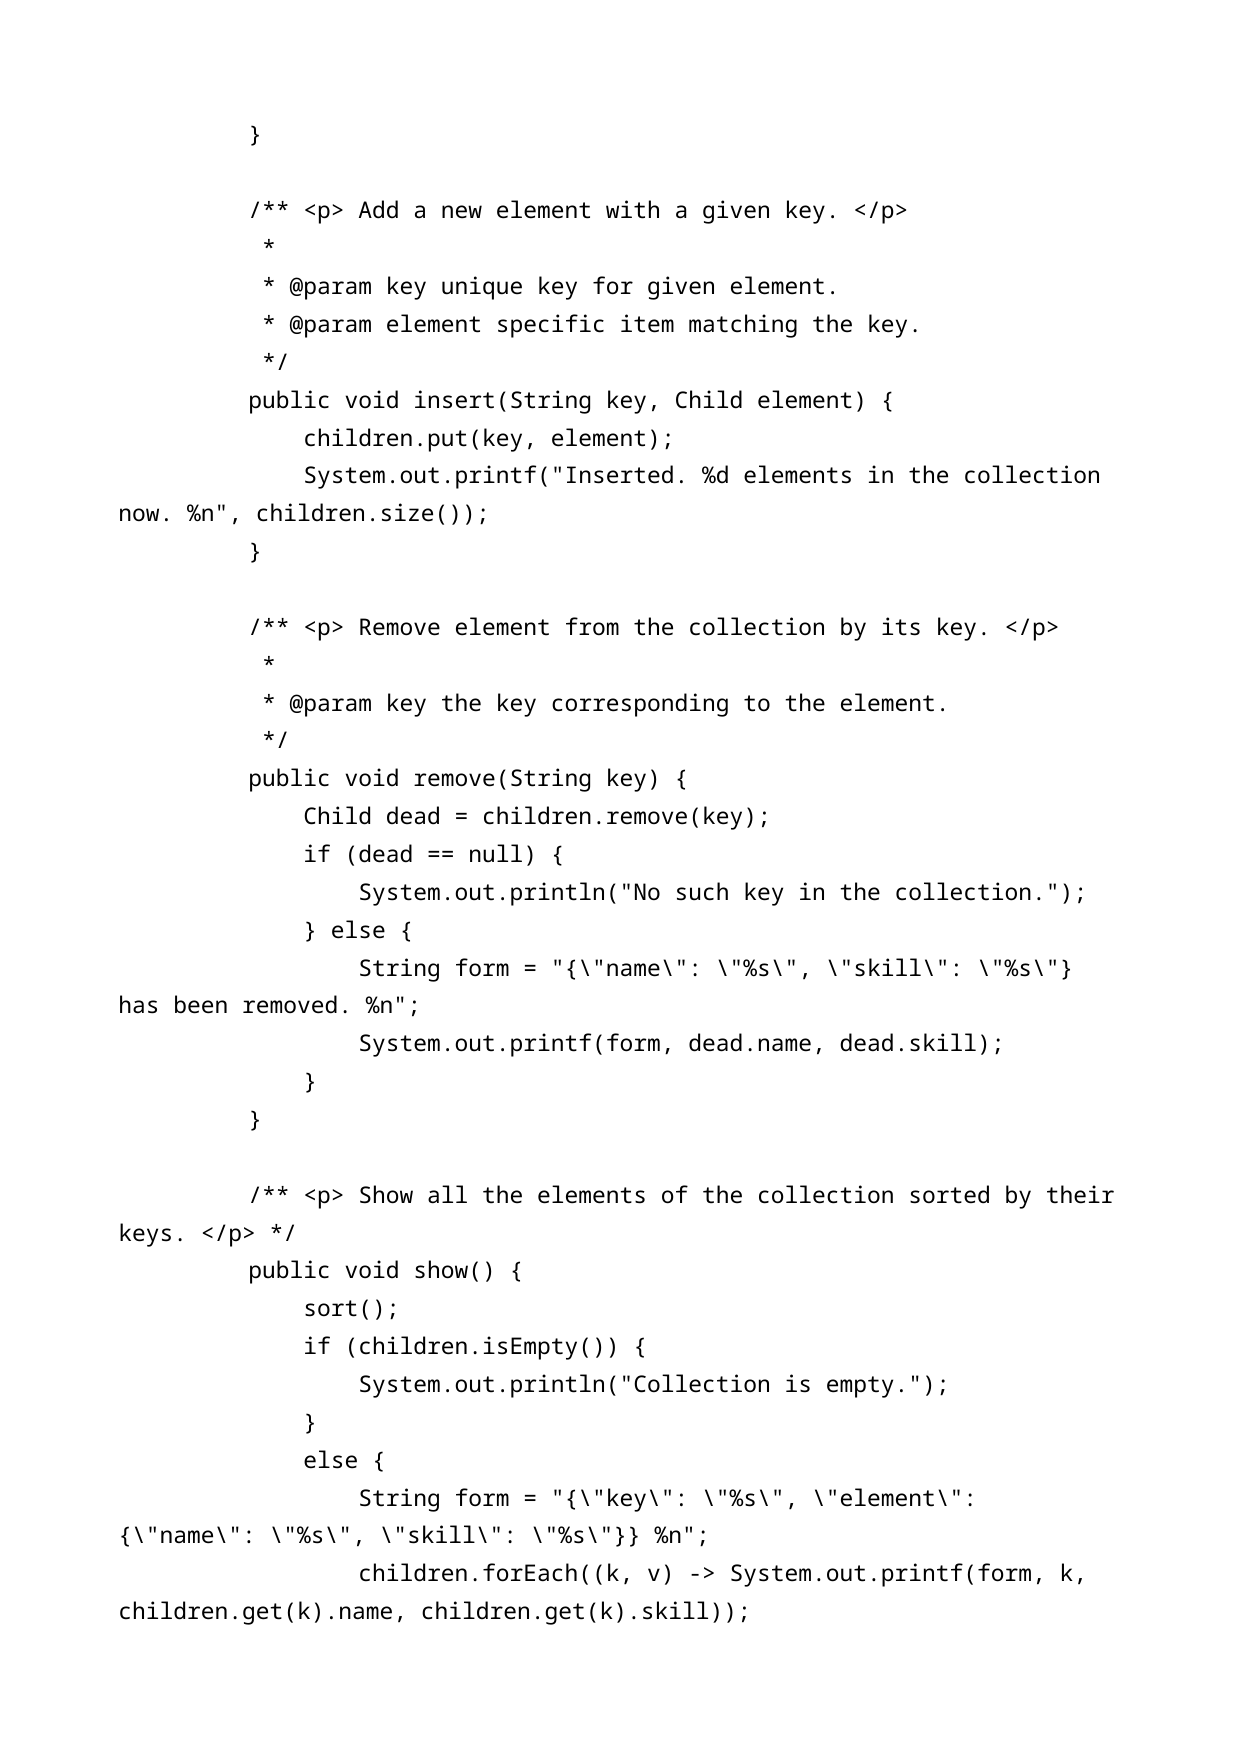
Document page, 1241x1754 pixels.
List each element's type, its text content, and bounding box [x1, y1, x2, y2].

text * @param key the key corresponding to the element. [118, 686, 1122, 718]
text */ [118, 346, 1122, 377]
text } [118, 1406, 1122, 1437]
text String form = "{\"name\": \"%s\", \"skill\": \"%s\"} has been removed. %n"; [118, 952, 1122, 1021]
text * @param key unique key for given element. [118, 270, 1122, 301]
text } [118, 1065, 1122, 1096]
text } [118, 1103, 1122, 1134]
text } else { [118, 914, 1122, 945]
text /** <p> Show all the elements of the collection sorted by their keys. </p> */ [118, 1179, 1122, 1248]
text public void insert(String key, Child element) { [118, 383, 1122, 415]
text System.out.println("Collection is empty."); [118, 1368, 1122, 1399]
text System.out.printf("Inserted. %d elements in the collection now. %n", children.size()); [118, 459, 1122, 528]
text children.forEach((k, v) -> System.out.printf(form, k, children.get(k).name, children.get(k).skill)); [118, 1557, 1122, 1626]
text /** <p> Remove element from the collection by its key. </p> [118, 611, 1122, 642]
text if (dead == null) { [118, 838, 1122, 869]
text String form = "{\"key\": \"%s\", \"element\": {\"name\": \"%s\", \"skill\": \"%s\"}} %n"; [118, 1482, 1122, 1551]
text System.out.println("No such key in the collection."); [118, 876, 1122, 907]
text else { [118, 1444, 1122, 1475]
text public void remove(String key) { [118, 762, 1122, 793]
text public void show() { [118, 1254, 1122, 1286]
text } [118, 535, 1122, 566]
text children.put(key, element); [118, 421, 1122, 453]
text * [118, 232, 1122, 263]
text * [118, 648, 1122, 680]
text sort(); [118, 1292, 1122, 1323]
text * @param element specific item matching the key. [118, 308, 1122, 339]
text } [118, 118, 1122, 149]
text */ [118, 724, 1122, 756]
text /** <p> Add a new element with a given key. </p> [118, 194, 1122, 225]
text if (children.isEmpty()) { [118, 1330, 1122, 1361]
text Child dead = children.remove(key); [118, 800, 1122, 831]
text System.out.printf(form, dead.name, dead.skill); [118, 1027, 1122, 1058]
